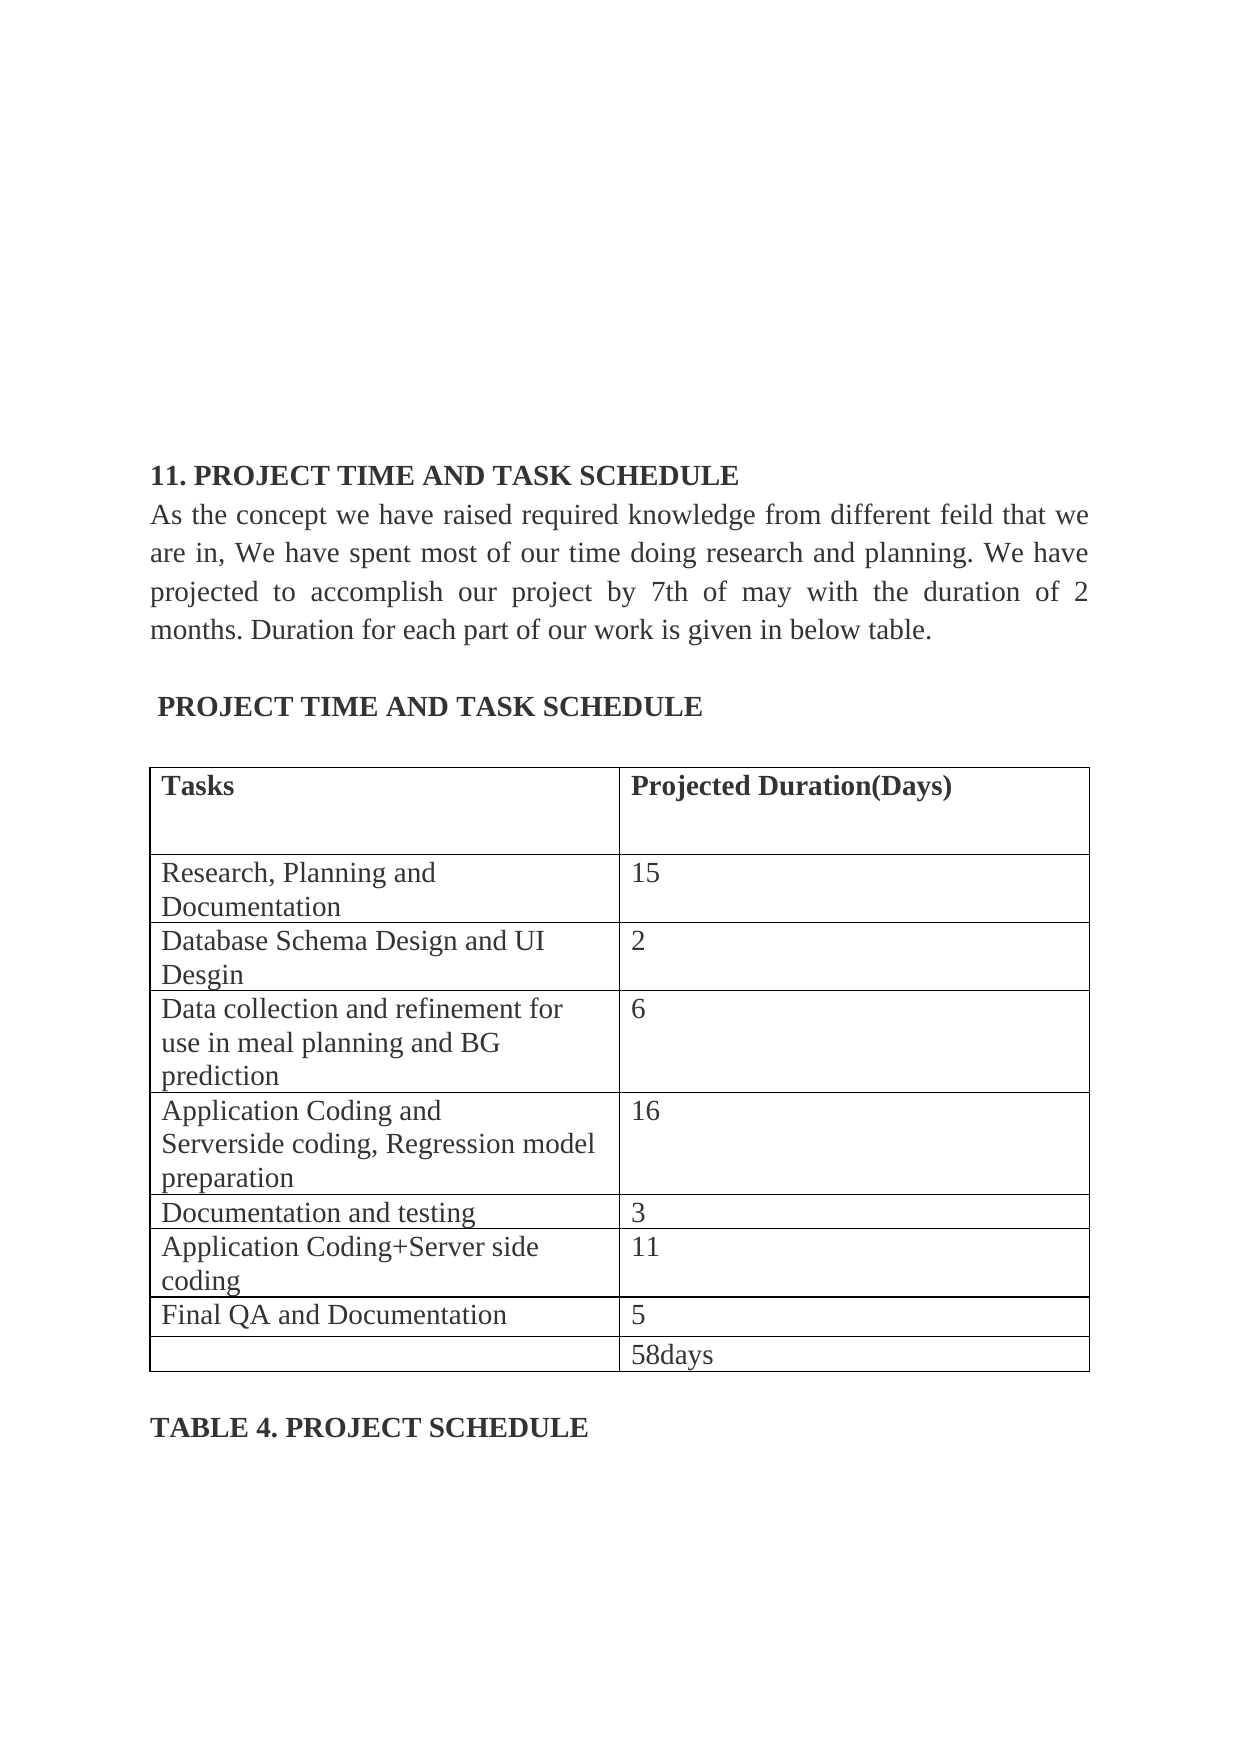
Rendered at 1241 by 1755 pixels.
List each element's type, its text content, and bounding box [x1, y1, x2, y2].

table_cell [151, 1337, 619, 1371]
table_cell 6 [620, 991, 1089, 1092]
table_header Tasks [151, 768, 619, 854]
table_cell Research, Planning and Documentation [151, 855, 619, 922]
table_cell 15 [620, 855, 1089, 922]
table_cell Application Coding and Serverside coding, Regression model preparation [151, 1093, 619, 1194]
table_cell Application Coding+Server side coding [151, 1229, 619, 1296]
table_cell Final QA and Documentation [151, 1298, 619, 1336]
table_cell Data collection and refinement for use in meal planning and BG prediction [151, 991, 619, 1092]
table_cell 11 [620, 1229, 1089, 1296]
table_cell 3 [620, 1195, 1089, 1228]
table_cell 58days [620, 1337, 1089, 1371]
table_cell Database Schema Design and UI Desgin [151, 923, 619, 990]
table_header Projected Duration(Days) [620, 768, 1089, 854]
table_cell 16 [620, 1093, 1089, 1194]
table_cell 5 [620, 1298, 1089, 1336]
table_cell 2 [620, 923, 1089, 990]
text PROJECT TIME AND TASK SCHEDULE [150, 689, 1090, 723]
text As the concept we have raised required knowledge from different feild that we are in, We have spent most of our time doing research and planning. We have projected to accomplish our project by 7th of may with the duration of 2 months. Duration for each part of our work is given in below table. [150, 497, 1090, 646]
text 11. PROJECT TIME AND TASK SCHEDULE [150, 458, 1090, 492]
table_cell Documentation and testing [151, 1195, 619, 1228]
text TABLE 4. PROJECT SCHEDULE [150, 1410, 1090, 1444]
